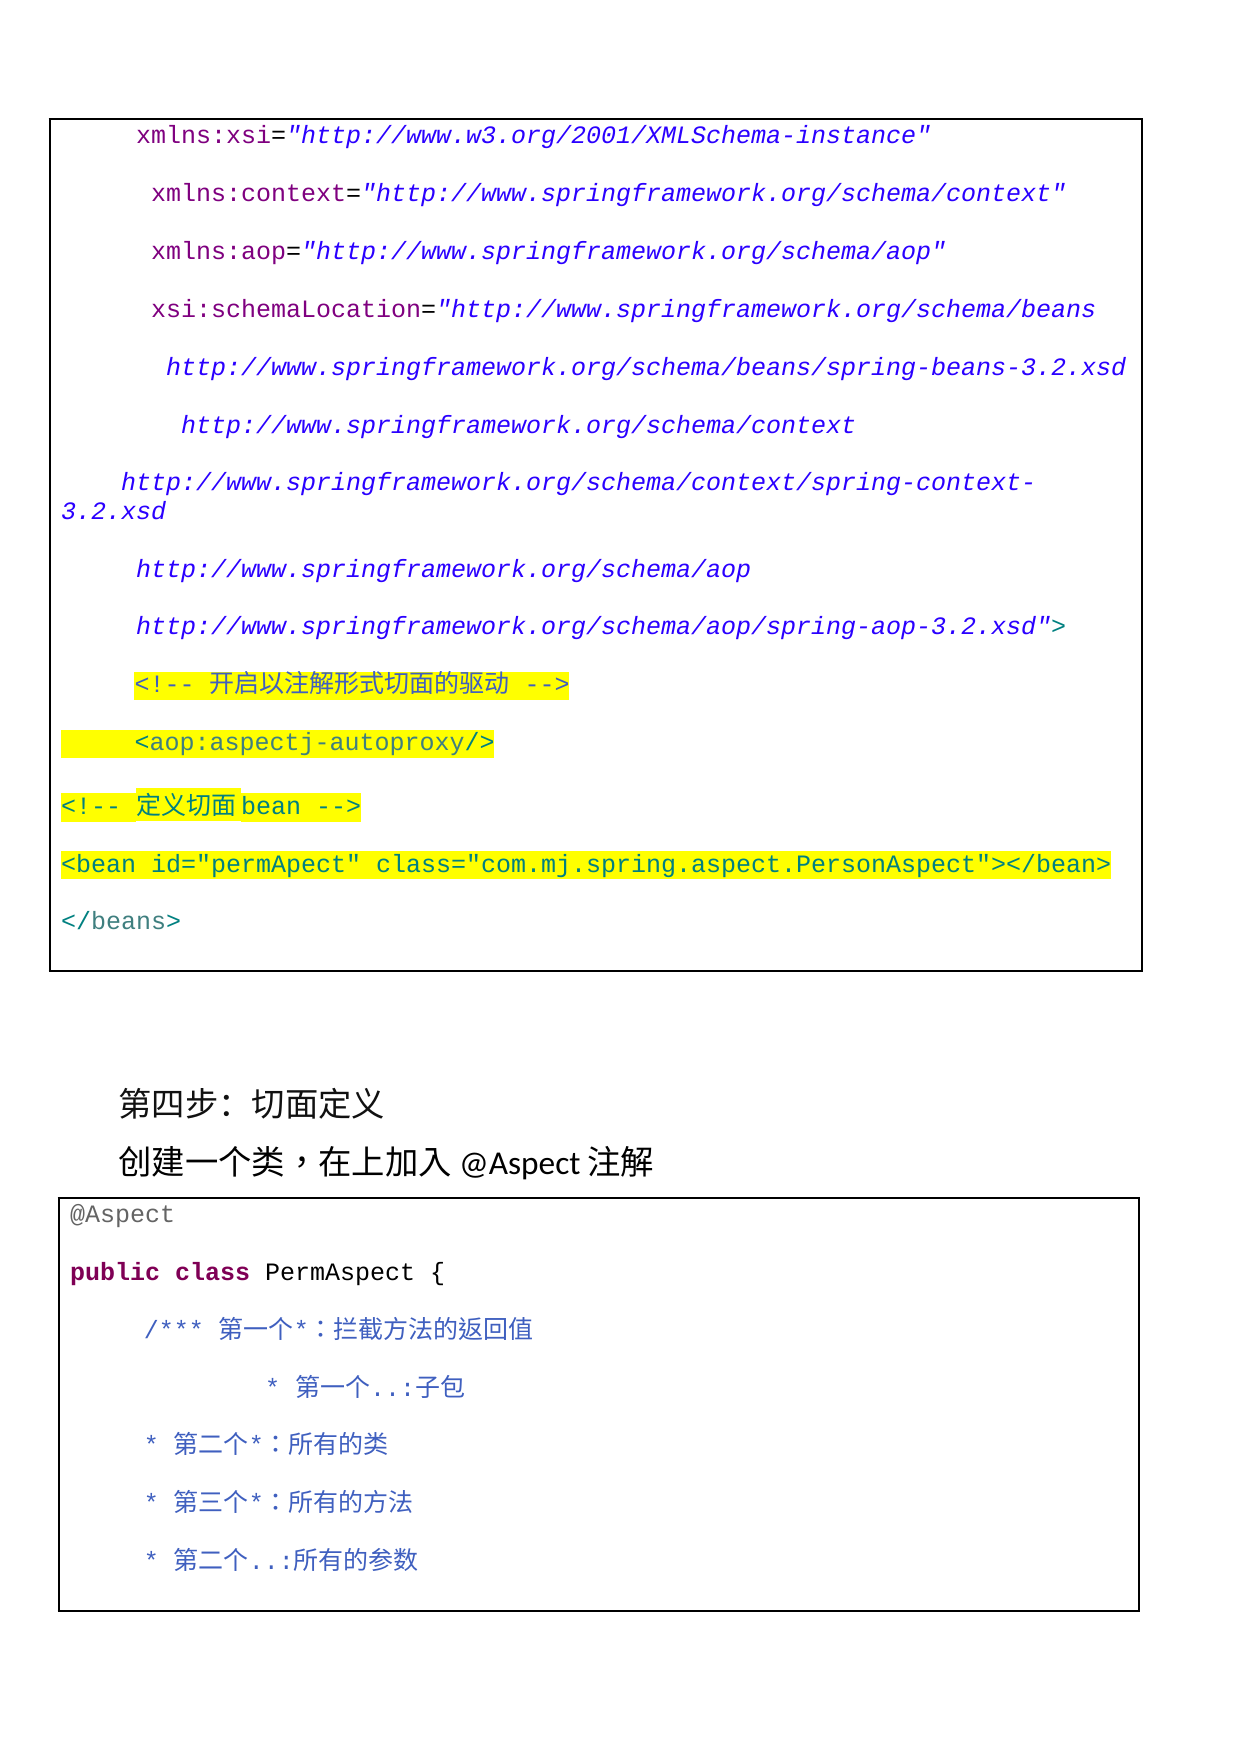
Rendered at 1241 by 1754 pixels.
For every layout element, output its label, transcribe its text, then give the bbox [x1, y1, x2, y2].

text 第四步：切面定义 [118, 1078, 1122, 1126]
table_header @Aspect public class PermAspect { /*** 第一个*：拦截方法的返回值 * 第一个..:子包 * 第二个*：所有的类 * 第三个*：所有的方法 * 第二个..:所有的参数 [60, 1199, 1138, 1609]
table_header xmlns:xsi="http://www.w3.org/2001/XMLSchema-instance" xmlns:context="http://www.springframework.org/schema/context" xmlns:aop="http://www.springframework.org/schema/aop" xsi:schemaLocation="http://www.springframework.org/schema/beans http://www.springframework.org/schema/beans/spring-beans-3.2.xsd http://www.springframework.org/schema/context http://www.springframework.org/schema/context/spring-context-3.2.xsd http://www.springframework.org/schema/aop http://www.springframework.org/schema/aop/spring-aop-3.2.xsd"> <!-- 开启以注解形式切面的驱动 --> <aop:aspectj-autoproxy/> <!-- 定义切面bean --> <bean id="permApect" class="com.mj.spring.aspect.PersonAspect"></bean> </beans> [51, 120, 1141, 970]
text 创建一个类，在上加入 @Aspect注解 [118, 1139, 1122, 1184]
